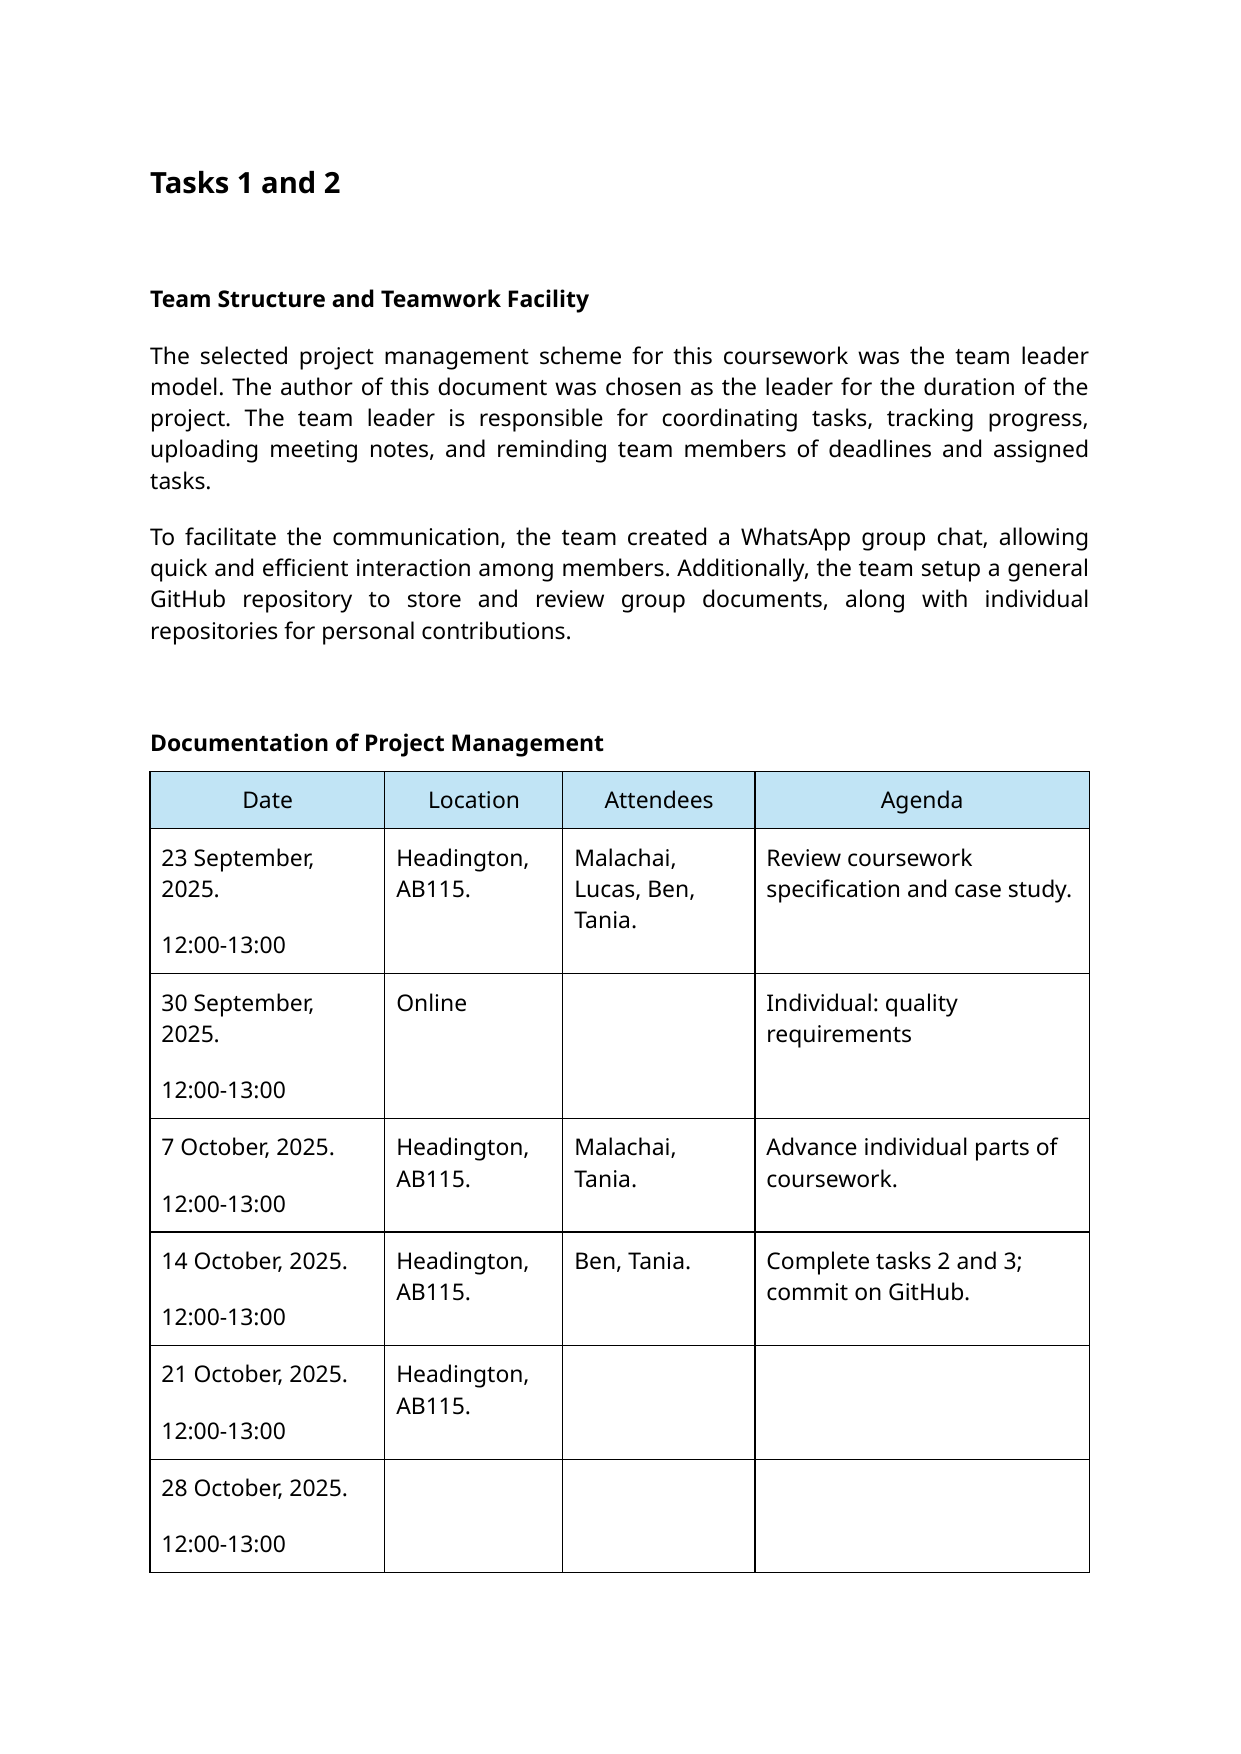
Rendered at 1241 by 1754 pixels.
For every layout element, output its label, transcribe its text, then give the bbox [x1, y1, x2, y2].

table_cell [563, 974, 754, 1118]
table_cell Headington, AB115. [385, 829, 562, 973]
table_cell 21 October, 2025. 12:00-13:00 [151, 1346, 384, 1458]
text Tasks 1 and 2 [150, 162, 1090, 202]
table_cell Review coursework specification and case study. [756, 829, 1089, 973]
table_cell 30 September, 2025. 12:00-13:00 [151, 974, 384, 1118]
table_header Agenda [756, 772, 1089, 828]
table_cell Complete tasks 2 and 3; commit on GitHub. [756, 1233, 1089, 1345]
text Documentation of Project Management [150, 727, 1090, 758]
table_cell 23 September, 2025. 12:00-13:00 [151, 829, 384, 973]
table_cell Headington, AB115. [385, 1233, 562, 1345]
table_cell Individual: quality requirements [756, 974, 1089, 1118]
table_cell Malachai, Tania. [563, 1119, 754, 1231]
table_cell Online [385, 974, 562, 1118]
table_cell 7 October, 2025. 12:00-13:00 [151, 1119, 384, 1231]
text Team Structure and Teamwork Facility [150, 283, 1090, 315]
text The selected project management scheme for this coursework was the team leader model. The author of this document was chosen as the leader for the duration of the project. The team leader is responsible for coordinating tasks, tracking progress, uploading meeting notes, and reminding team members of deadlines and assigned tasks. [150, 340, 1090, 496]
table_cell Headington, AB115. [385, 1119, 562, 1231]
table_cell Ben, Tania. [563, 1233, 754, 1345]
text To facilitate the communication, the team created a WhatsApp group chat, allowing quick and efficient interaction among members. Additionally, the team setup a general GitHub repository to store and review group documents, along with individual repositories for personal contributions. [150, 521, 1090, 646]
table_cell Advance individual parts of coursework. [756, 1119, 1089, 1231]
table_cell 14 October, 2025. 12:00-13:00 [151, 1233, 384, 1345]
table_cell [385, 1460, 562, 1572]
table_cell Headington, AB115. [385, 1346, 562, 1458]
table_cell Malachai, Lucas, Ben, Tania. [563, 829, 754, 973]
table_cell 28 October, 2025. 12:00-13:00 [151, 1460, 384, 1572]
table_cell [756, 1460, 1089, 1572]
table_header Date [151, 772, 384, 828]
table_cell [563, 1460, 754, 1572]
table_cell [563, 1346, 754, 1458]
table_header Attendees [563, 772, 754, 828]
table_header Location [385, 772, 562, 828]
table_cell [756, 1346, 1089, 1458]
